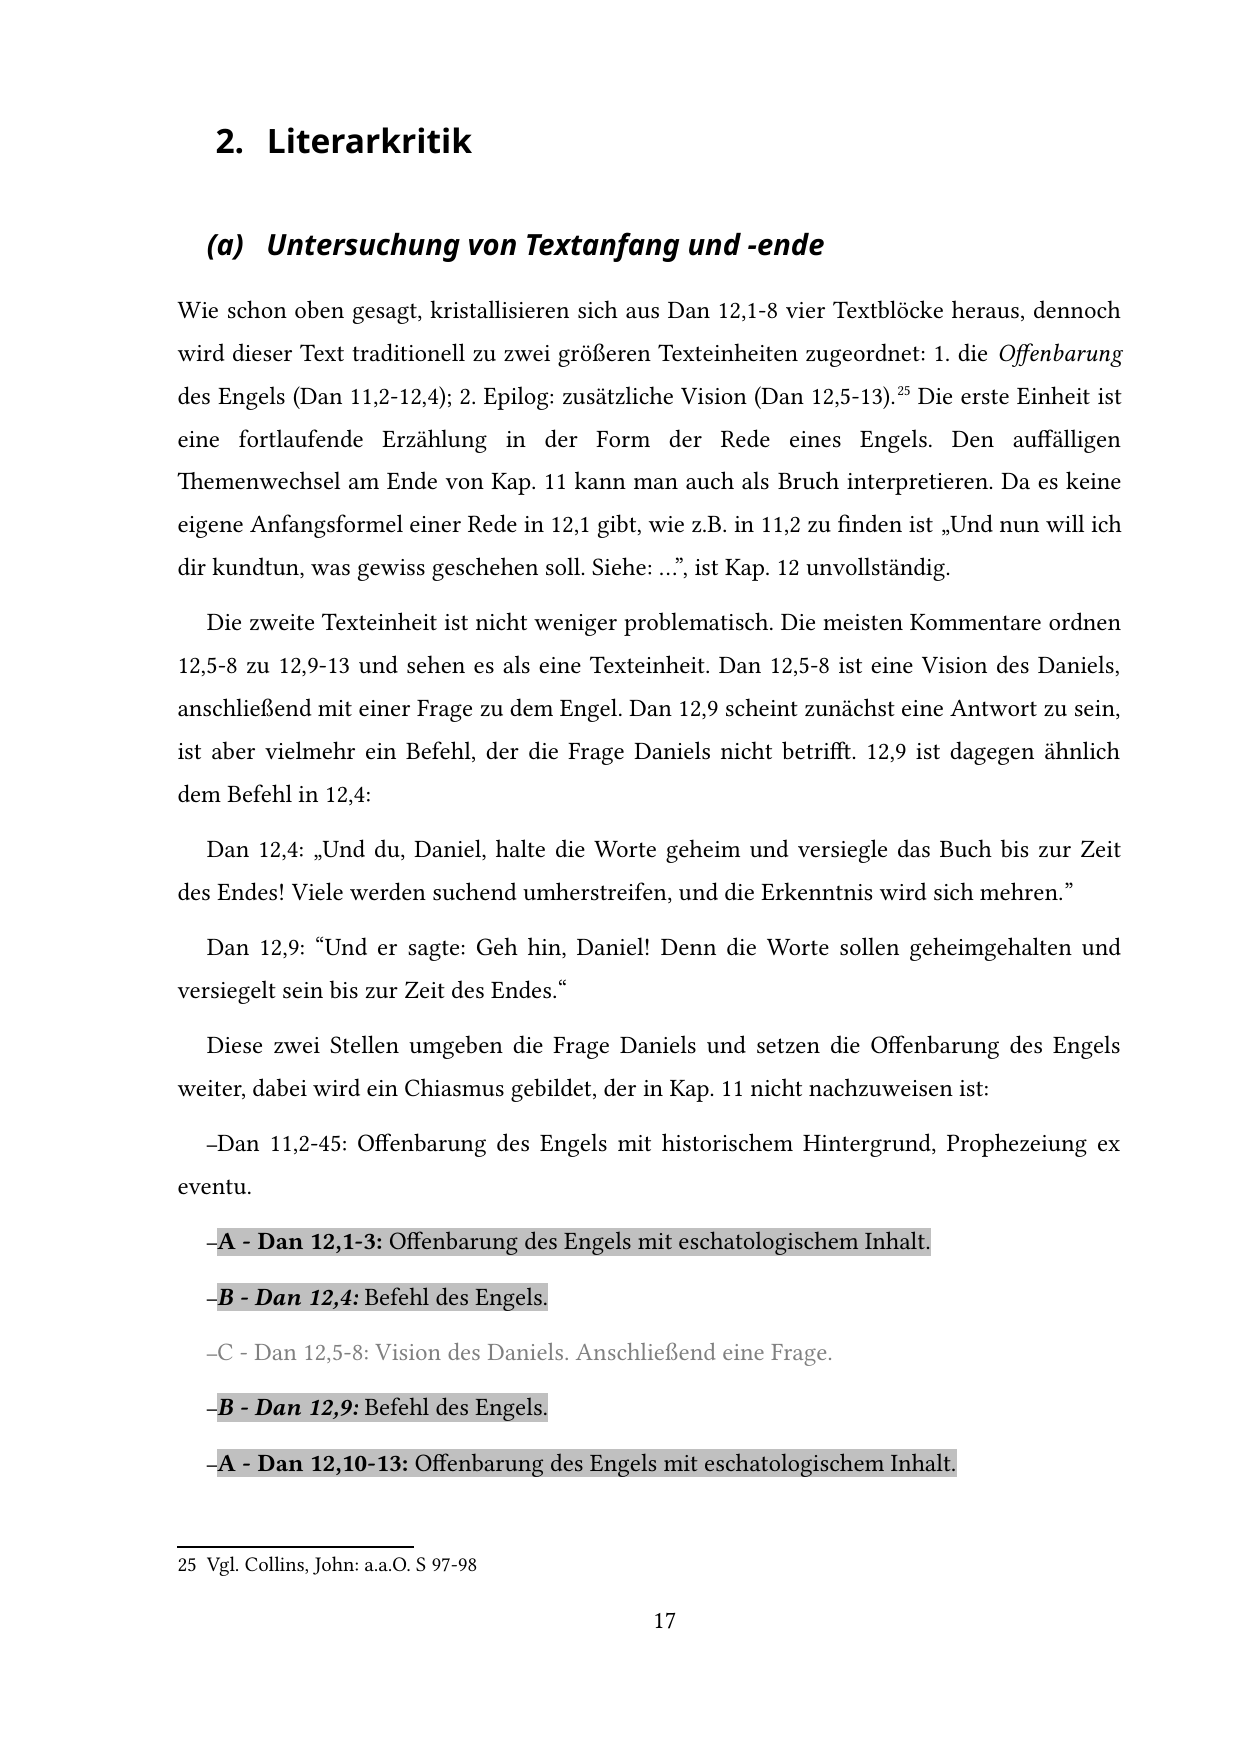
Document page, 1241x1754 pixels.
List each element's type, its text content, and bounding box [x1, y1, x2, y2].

subtitle Literarkritik [177, 118, 1122, 164]
list A - Dan 12,1-3: Offenbarung des Engels mit eschatologischem Inhalt. [177, 1227, 1122, 1256]
list Dan 11,2-45: Offenbarung des Engels mit historischem Hintergrund, Prophezeiung ex eventu. [177, 1129, 1122, 1201]
list A - Dan 12,10-13: Offenbarung des Engels mit eschatologischem Inhalt. [177, 1449, 1122, 1477]
subtitle Untersuchung von Textanfang und -ende [177, 224, 1122, 264]
list B - Dan 12,4: Befehl des Engels. [177, 1283, 1122, 1311]
text Wie schon oben gesagt, kristallisieren sich aus Dan 12,1-8 vier Textblöcke heraus, dennoch wird dieser Text traditionell zu zwei größeren Texteinheiten zugeordnet: 1. die Offenbarung des Engels (Dan 11,2-12,4); 2. Epilog: zusätzliche Vision (Dan 12,5-13). Die erste Einheit ist eine fortlaufende Erzählung in der Form der Rede eines Engels. Den auffälligen Themenwechsel am Ende von Kap. 11 kann man auch als Bruch interpretieren. Da es keine eigene Anfangsformel einer Rede in 12,1 gibt, wie z.B. in 11,2 zu finden ist „Und nun will ich dir kundtun, was gewiss geschehen soll. Siehe: ...”, ist Kap. 12 unvollständig. [177, 296, 1122, 582]
text Vgl. Collins, John: a.a.O. S 97-98 [177, 1553, 1122, 1577]
list C - Dan 12,5-8: Vision des Daniels. Anschließend eine Frage. [177, 1338, 1122, 1367]
list B - Dan 12,9: Befehl des Engels. [177, 1393, 1122, 1422]
text Diese zwei Stellen umgeben die Frage Daniels und setzen die Offenbarung des Engels weiter, dabei wird ein Chiasmus gebildet, der in Kap. 11 nicht nachzuweisen ist: [177, 1031, 1122, 1102]
text Die zweite Texteinheit ist nicht weniger problematisch. Die meisten Kommentare ordnen 12,5-8 zu 12,9-13 und sehen es als eine Texteinheit. Dan 12,5-8 ist eine Vision des Daniels, anschließend mit einer Frage zu dem Engel. Dan 12,9 scheint zunächst eine Antwort zu sein, ist aber vielmehr ein Befehl, der die Frage Daniels nicht betrifft. 12,9 ist dagegen ähnlich dem Befehl in 12,4: [177, 608, 1122, 808]
text Dan 12,9: “Und er sagte: Geh hin, Daniel! Denn die Worte sollen geheimgehalten und versiegelt sein bis zur Zeit des Endes.“ [177, 933, 1122, 1004]
text Dan 12,4: „Und du, Daniel, halte die Worte geheim und versiegle das Buch bis zur Zeit des Endes! Viele werden suchend umherstreifen, und die Erkenntnis wird sich mehren.” [177, 835, 1122, 906]
